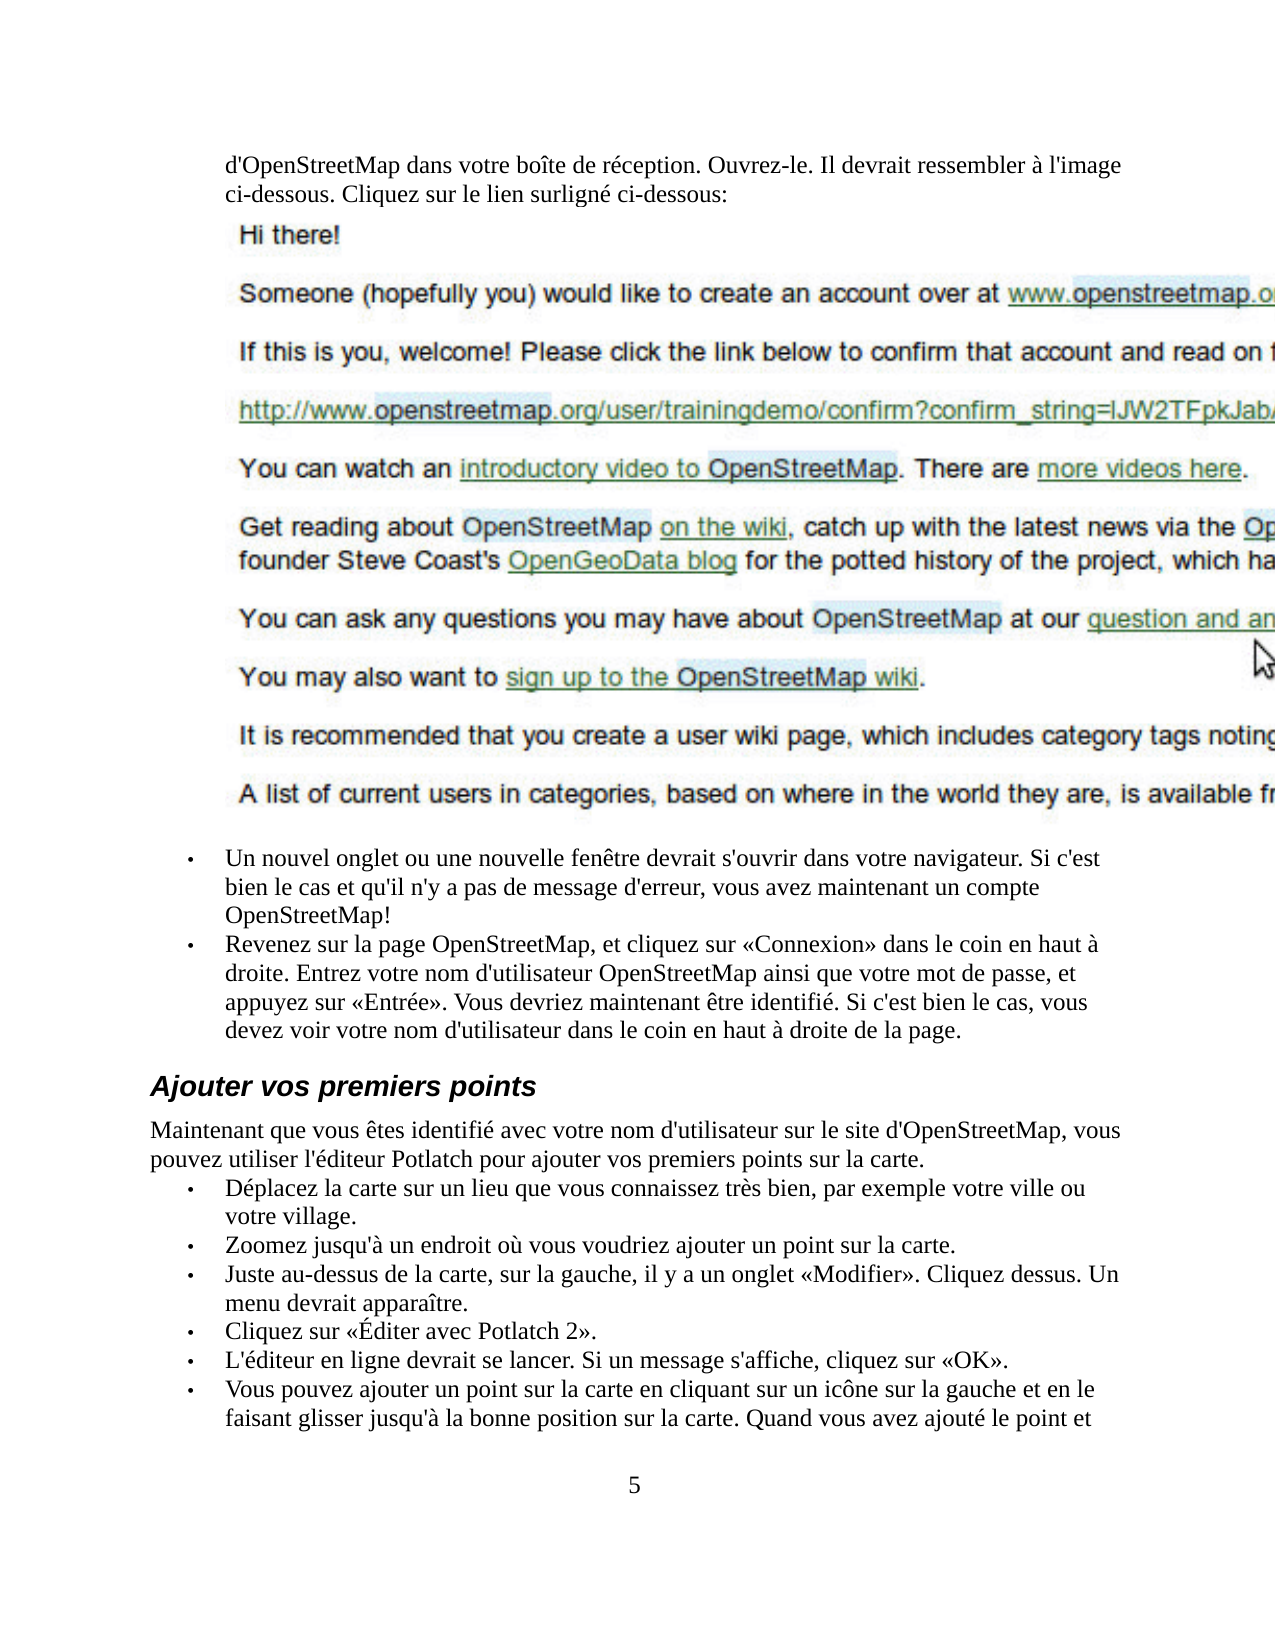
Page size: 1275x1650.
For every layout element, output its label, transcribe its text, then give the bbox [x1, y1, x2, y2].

list Revenez sur la page OpenStreetMap, et cliquez sur «Connexion» dans le coin en haut à droite. Entrez votre nom d'utilisateur OpenStreetMap ainsi que votre mot de passe, et appuyez sur «Entrée». Vous devriez maintenant être identifié. Si c'est bien le cas, vous devez voir votre nom d'utilisateur dans le coin en haut à droite de la page. [187, 929, 1125, 1044]
list Vous pouvez ajouter un point sur la carte en cliquant sur un icône sur la gauche et en le faisant glisser jusqu'à la bonne position sur la carte. Quand vous avez ajouté le point et [187, 1374, 1125, 1431]
list L'éditeur en ligne devrait se lancer. Si un message s'affiche, cliquez sur «OK». [187, 1345, 1125, 1374]
list Cliquez sur «Éditer avec Potlatch 2». [187, 1316, 1125, 1345]
list d'OpenStreetMap dans votre boîte de réception. Ouvrez-le. Il devrait ressembler à l'image ci-dessous. Cliquez sur le lien surligné ci-dessous: [187, 150, 1125, 207]
list Juste au-dessus de la carte, sur la gauche, il y a un onglet «Modifier». Cliquez dessus. Un menu devrait apparaître. [187, 1259, 1125, 1316]
list Déplacez la carte sur un lieu que vous connaissez très bien, par exemple votre ville ou votre village. [187, 1173, 1125, 1230]
text Maintenant que vous êtes identifié avec votre nom d'utilisateur sur le site d'OpenStreetMap, vous pouvez utiliser l'éditeur Potlatch pour ajouter vos premiers points sur la carte. [150, 1115, 1125, 1173]
subtitle Ajouter vos premiers points [150, 1069, 1125, 1103]
list Un nouvel onglet ou une nouvelle fenêtre devrait s'ouvrir dans votre navigateur. Si c'est bien le cas et qu'il n'y a pas de message d'erreur, vous avez maintenant un compte OpenStreetMap! [187, 843, 1125, 929]
list Zoomez jusqu'à un endroit où vous voudriez ajouter un point sur la carte. [187, 1230, 1125, 1259]
picture [225, 207, 1275, 843]
